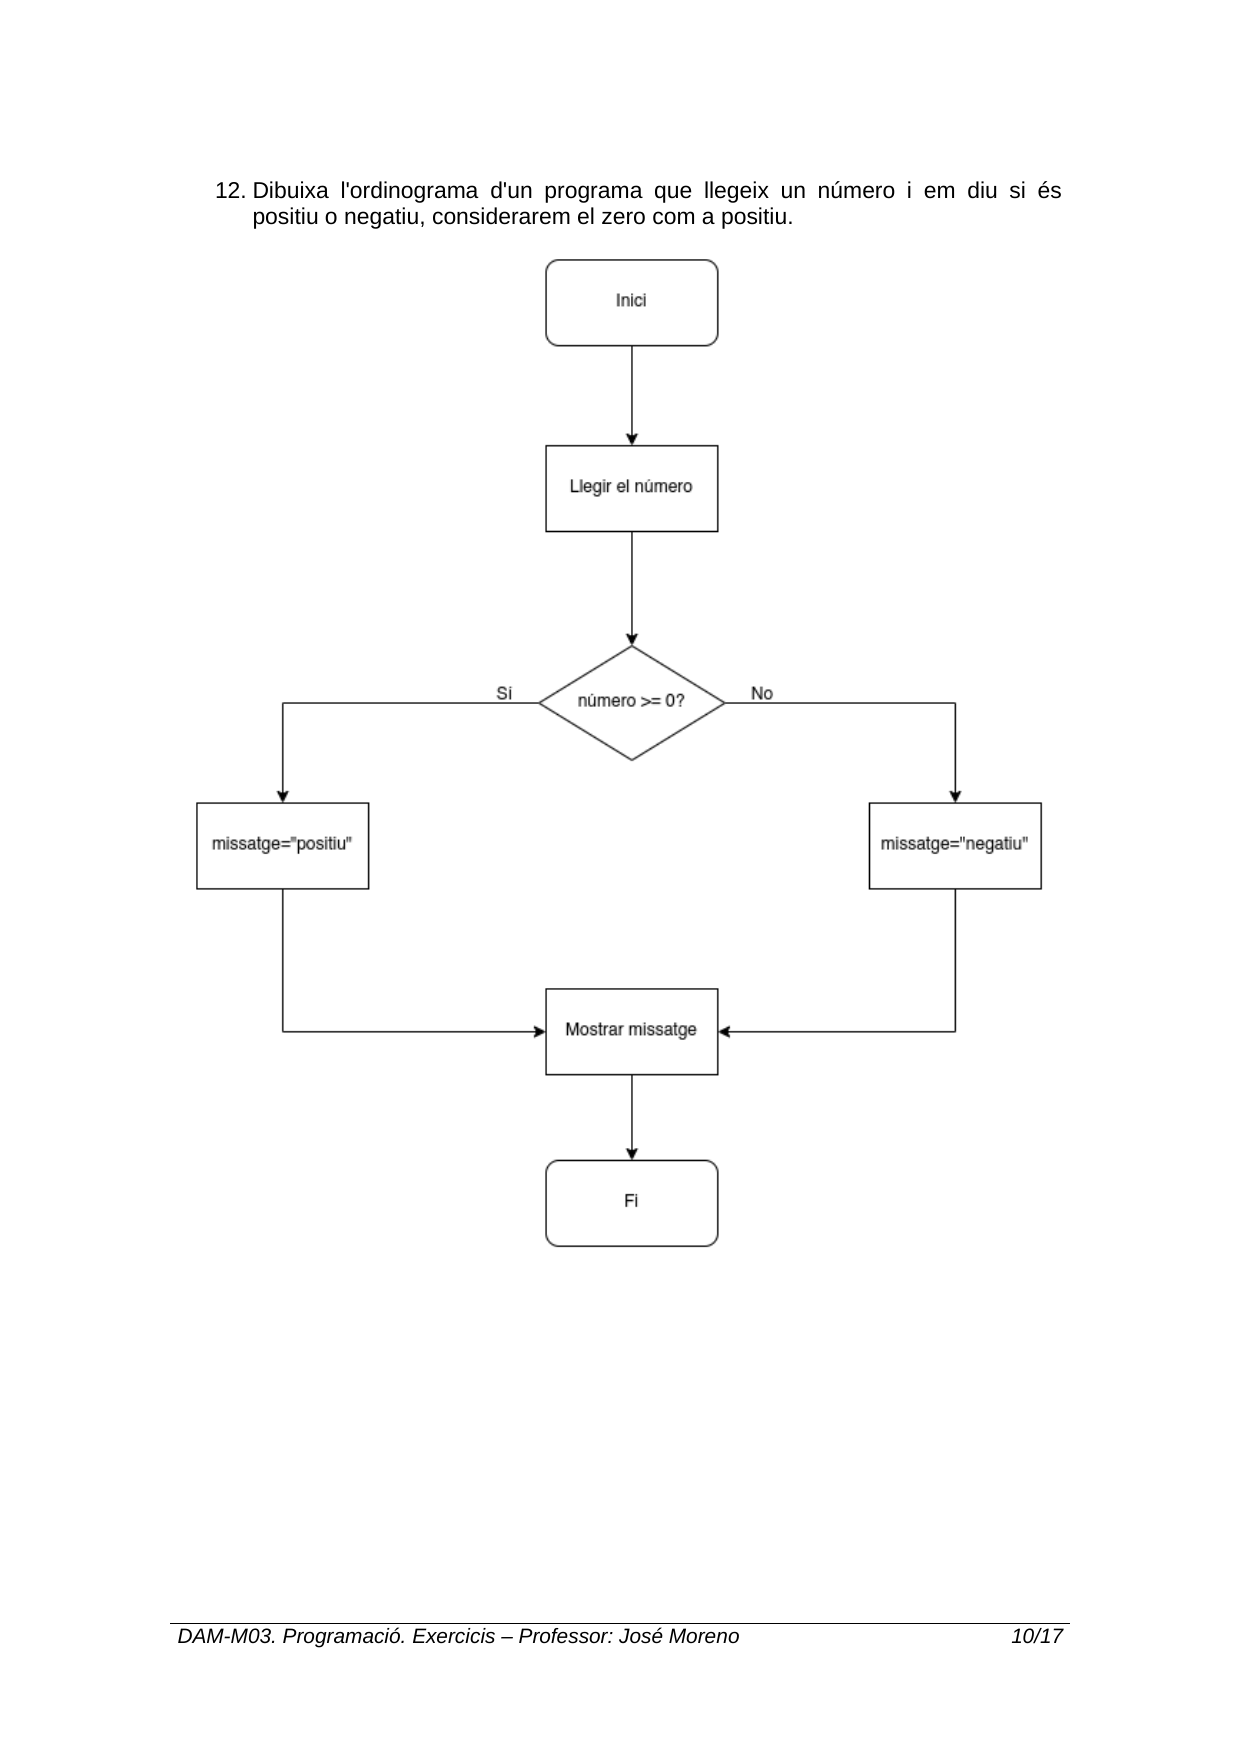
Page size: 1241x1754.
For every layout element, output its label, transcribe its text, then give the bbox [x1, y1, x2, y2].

picture [196, 258, 1045, 1250]
list Dibuixa l'ordinograma d'un programa que llegeix un número i em diu si és positiu o negatiu, considerarem el zero com a positiu. [215, 177, 1063, 229]
